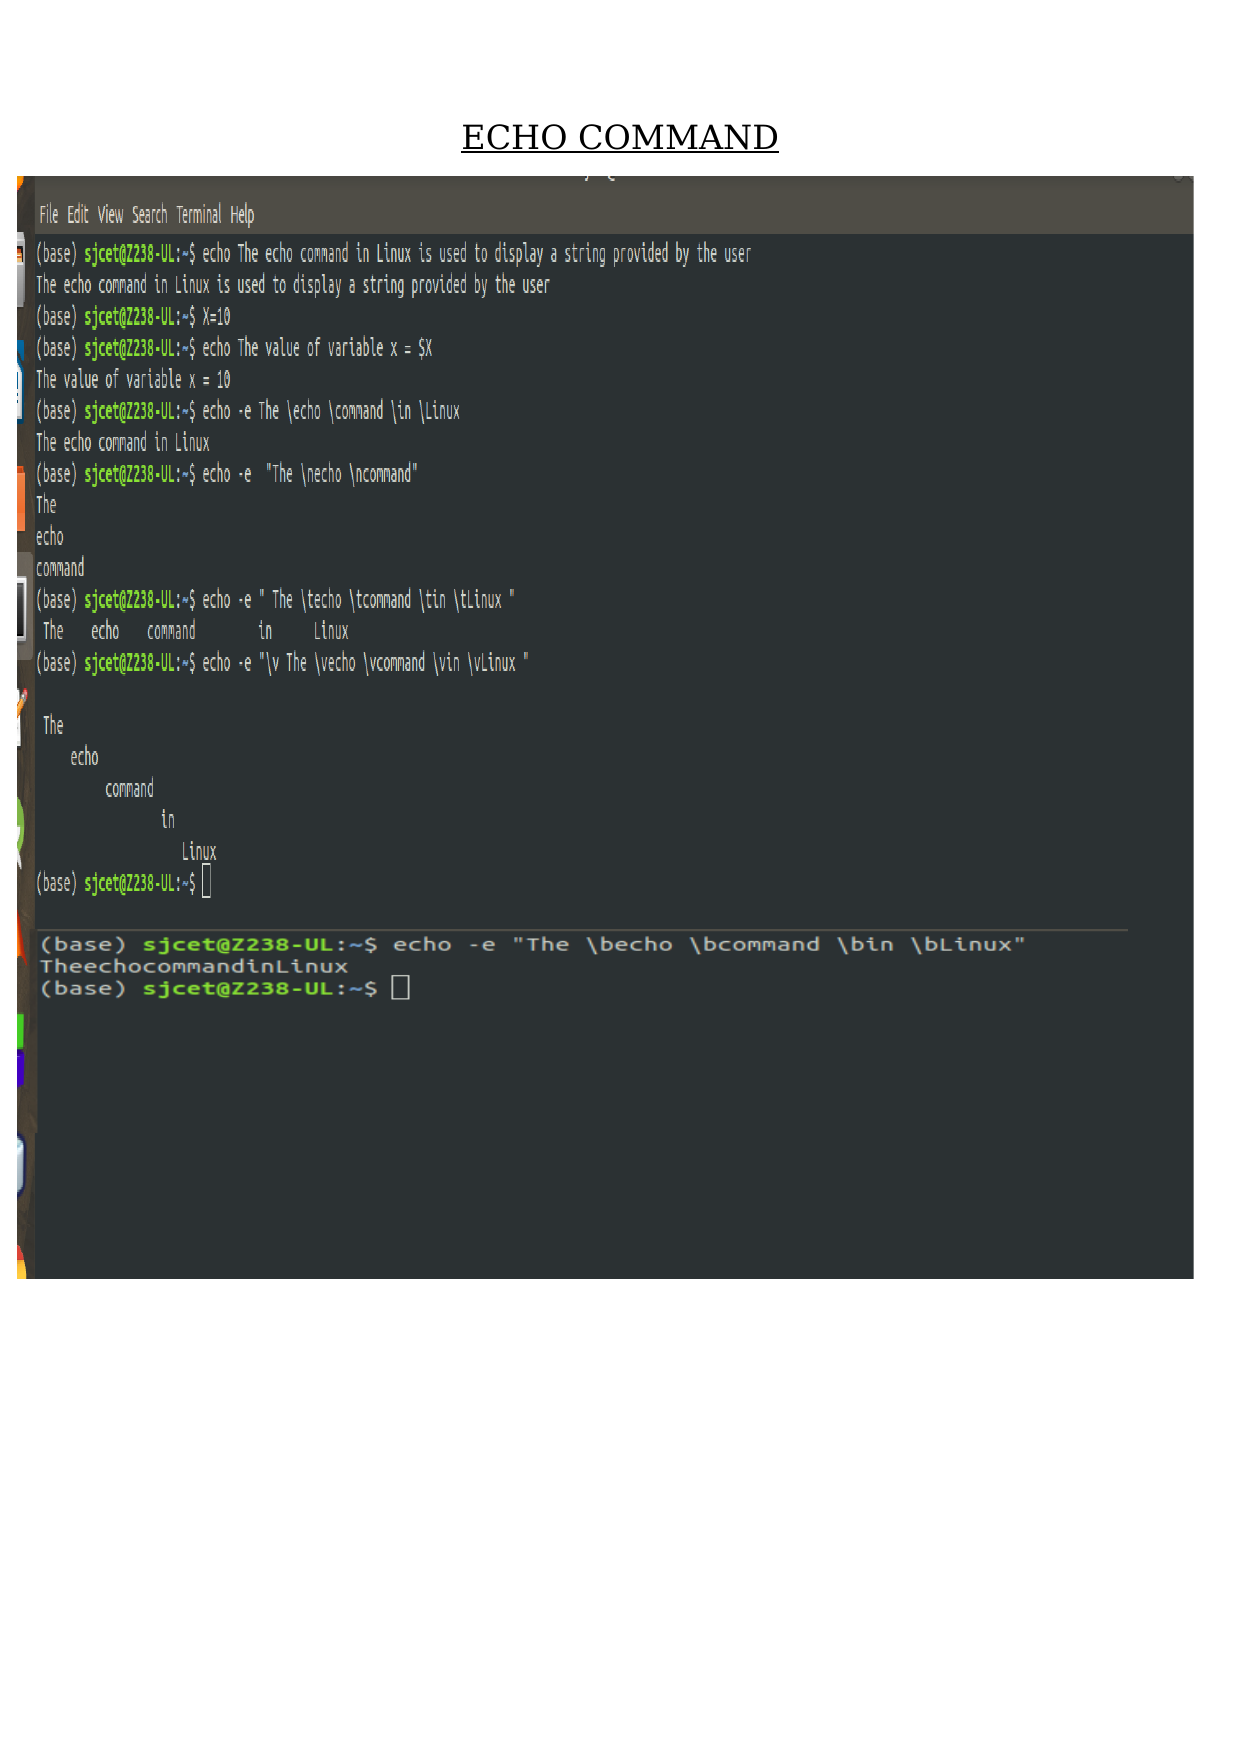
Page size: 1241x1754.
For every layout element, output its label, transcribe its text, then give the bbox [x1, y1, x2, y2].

text ECHO COMMAND [118, 118, 1122, 157]
picture [17, 176, 1194, 1279]
